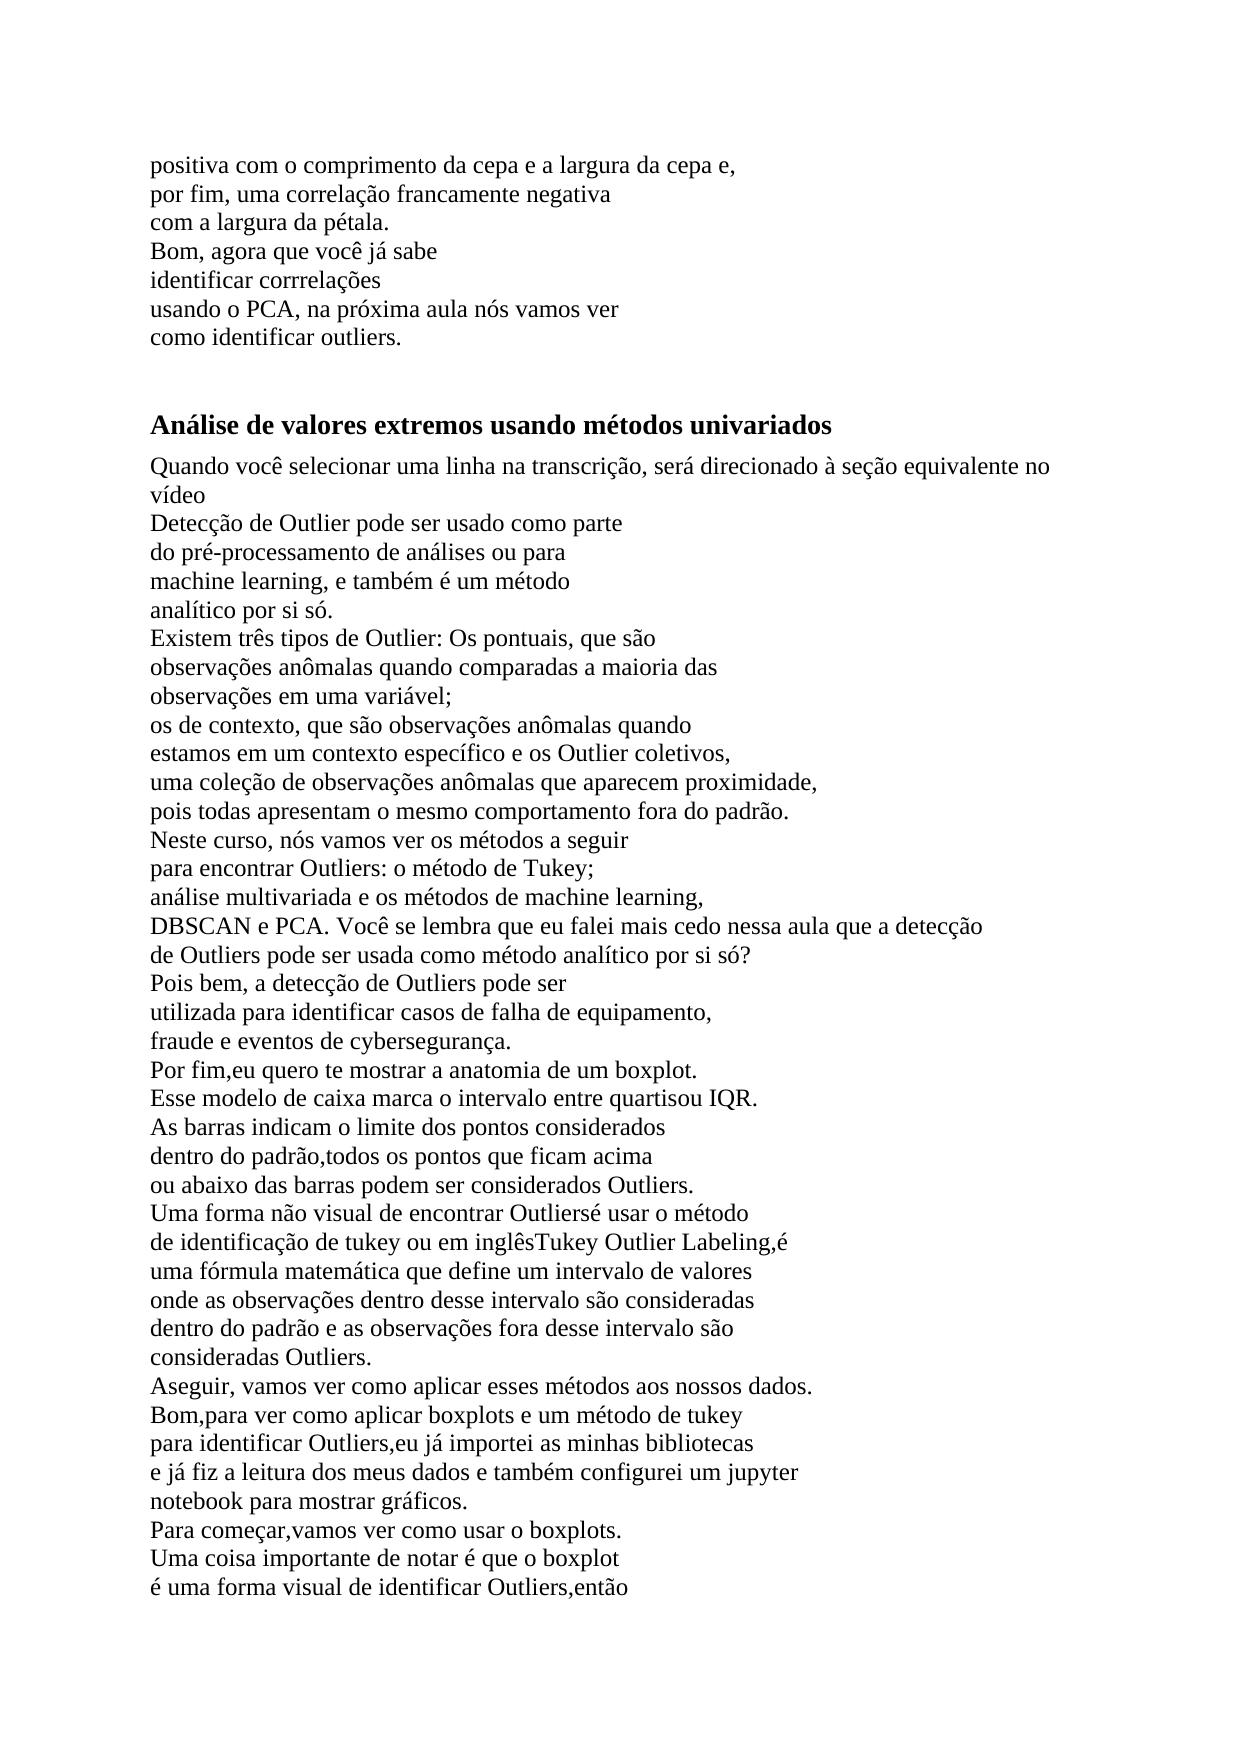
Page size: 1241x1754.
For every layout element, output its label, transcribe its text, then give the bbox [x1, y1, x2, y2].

text ou abaixo das barras podem ser considerados Outliers. [150, 1170, 1090, 1198]
text Para começar,vamos ver como usar o boxplots. [150, 1515, 1090, 1543]
text é uma forma visual de identificar Outliers,então [150, 1572, 1090, 1601]
text Bom, agora que você já sabe [150, 236, 1090, 265]
text consideradas Outliers. [150, 1342, 1090, 1371]
text uma fórmula matemática que define um intervalo de valores [150, 1256, 1090, 1285]
text usando o PCA, na próxima aula nós vamos ver [150, 294, 1090, 322]
text machine learning, e também é um método [150, 566, 1090, 595]
text identificar corrrelações [150, 265, 1090, 294]
text os de contexto, que são observações anômalas quando [150, 710, 1090, 738]
text para identificar Outliers,eu já importei as minhas bibliotecas [150, 1428, 1090, 1457]
text Quando você selecionar uma linha na transcrição, será direcionado à seção equivalente no vídeo [150, 451, 1090, 508]
text analítico por si só. [150, 595, 1090, 623]
text Neste curso, nós vamos ver os métodos a seguir [150, 825, 1090, 853]
text observações em uma variável; [150, 681, 1090, 710]
text onde as observações dentro desse intervalo são consideradas [150, 1285, 1090, 1313]
text por fim, uma correlação francamente negativa [150, 179, 1090, 207]
subtitle Análise de valores extremos usando métodos univariados [150, 408, 1090, 441]
text Aseguir, vamos ver como aplicar esses métodos aos nossos dados. [150, 1371, 1090, 1400]
text Esse modelo de caixa marca o intervalo entre quartisou IQR. [150, 1083, 1090, 1112]
text de identificação de tukey ou em inglêsTukey Outlier Labeling,é [150, 1227, 1090, 1256]
text fraude e eventos de cybersegurança. [150, 1026, 1090, 1055]
text Bom,para ver como aplicar boxplots e um método de tukey [150, 1400, 1090, 1428]
text As barras indicam o limite dos pontos considerados [150, 1112, 1090, 1141]
text do pré-processamento de análises ou para [150, 537, 1090, 566]
text notebook para mostrar gráficos. [150, 1486, 1090, 1515]
text pois todas apresentam o mesmo comportamento fora do padrão. [150, 796, 1090, 825]
text como identificar outliers. [150, 322, 1090, 351]
text Por fim,eu quero te mostrar a anatomia de um boxplot. [150, 1055, 1090, 1083]
text Uma forma não visual de encontrar Outliersé usar o método [150, 1198, 1090, 1227]
text e já fiz a leitura dos meus dados e também configurei um jupyter [150, 1457, 1090, 1486]
text Uma coisa importante de notar é que o boxplot [150, 1543, 1090, 1572]
text observações anômalas quando comparadas a maioria das [150, 652, 1090, 681]
text dentro do padrão e as observações fora desse intervalo são [150, 1313, 1090, 1342]
text Pois bem, a detecção de Outliers pode ser [150, 968, 1090, 997]
text Detecção de Outlier pode ser usado como parte [150, 508, 1090, 537]
text positiva com o comprimento da cepa e a largura da cepa e, [150, 150, 1090, 179]
text dentro do padrão,todos os pontos que ficam acima [150, 1141, 1090, 1170]
text uma coleção de observações anômalas que aparecem proximidade, [150, 767, 1090, 796]
text análise multivariada e os métodos de machine learning, [150, 882, 1090, 911]
text com a largura da pétala. [150, 207, 1090, 236]
text de Outliers pode ser usada como método analítico por si só? [150, 940, 1090, 968]
text estamos em um contexto específico e os Outlier coletivos, [150, 738, 1090, 767]
text Existem três tipos de Outlier: Os pontuais, que são [150, 623, 1090, 652]
text utilizada para identificar casos de falha de equipamento, [150, 997, 1090, 1026]
text DBSCAN e PCA. Você se lembra que eu falei mais cedo nessa aula que a detecção [150, 911, 1090, 940]
text para encontrar Outliers: o método de Tukey; [150, 853, 1090, 882]
